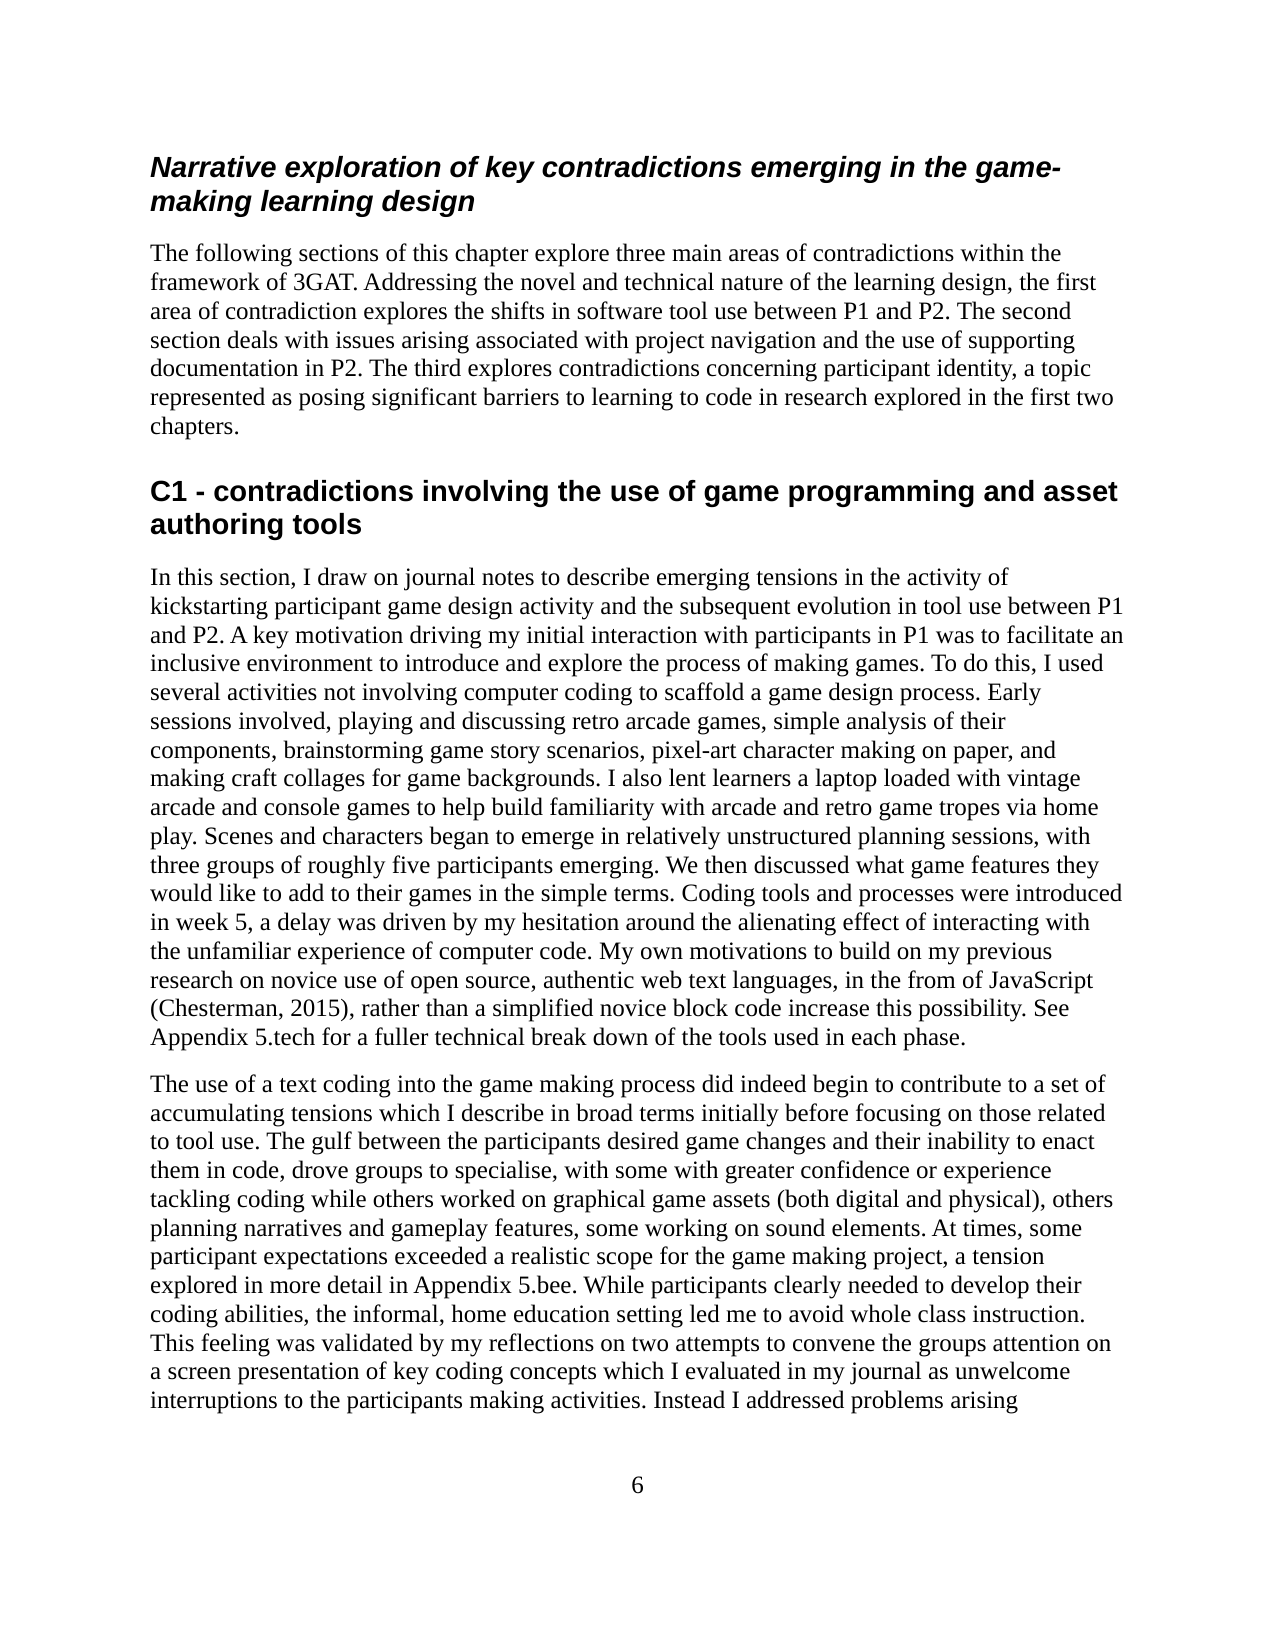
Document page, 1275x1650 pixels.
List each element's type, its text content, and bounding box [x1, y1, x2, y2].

text The following sections of this chapter explore three main areas of contradictions within the framework of 3GAT. Addressing the novel and technical nature of the learning design, the first area of contradiction explores the shifts in software tool use between P1 and P2. The second section deals with issues arising associated with project navigation and the use of supporting documentation in P2. The third explores contradictions concerning participant identity, a topic represented as posing significant barriers to learning to code in research explored in the first two chapters. [150, 238, 1125, 440]
subtitle Narrative exploration of key contradictions emerging in the game-making learning design [150, 150, 1125, 217]
subtitle C1 - contradictions involving the use of game programming and asset authoring tools [150, 474, 1125, 541]
text In this section, I draw on journal notes to describe emerging tensions in the activity of kickstarting participant game design activity and the subsequent evolution in tool use between P1 and P2. A key motivation driving my initial interaction with participants in P1 was to facilitate an inclusive environment to introduce and explore the process of making games. To do this, I used several activities not involving computer coding to scaffold a game design process. Early sessions involved, playing and discussing retro arcade games, simple analysis of their components, brainstorming game story scenarios, pixel-art character making on paper, and making craft collages for game backgrounds. I also lent learners a laptop loaded with vintage arcade and console games to help build familiarity with arcade and retro game tropes via home play. Scenes and characters began to emerge in relatively unstructured planning sessions, with three groups of roughly five participants emerging. We then discussed what game features they would like to add to their games in the simple terms. Coding tools and processes were introduced in week 5, a delay was driven by my hesitation around the alienating effect of interacting with the unfamiliar experience of computer code. My own motivations to build on my previous research on novice use of open source, authentic web text languages, in the from of JavaScript (Chesterman, 2015), rather than a simplified novice block code increase this possibility. See Appendix 5.tech for a fuller technical break down of the tools used in each phase. [150, 562, 1125, 1051]
text The use of a text coding into the game making process did indeed begin to contribute to a set of accumulating tensions which I describe in broad terms initially before focusing on those related to tool use. The gulf between the participants desired game changes and their inability to enact them in code, drove groups to specialise, with some with greater confidence or experience tackling coding while others worked on graphical game assets (both digital and physical), others planning narratives and gameplay features, some working on sound elements. At times, some participant expectations exceeded a realistic scope for the game making project, a tension explored in more detail in Appendix 5.bee. While participants clearly needed to develop their coding abilities, the informal, home education setting led me to avoid whole class instruction. This feeling was validated by my reflections on two attempts to convene the groups attention on a screen presentation of key coding concepts which I evaluated in my journal as unwelcome interruptions to the participants making activities. Instead I addressed problems arising [150, 1069, 1125, 1414]
